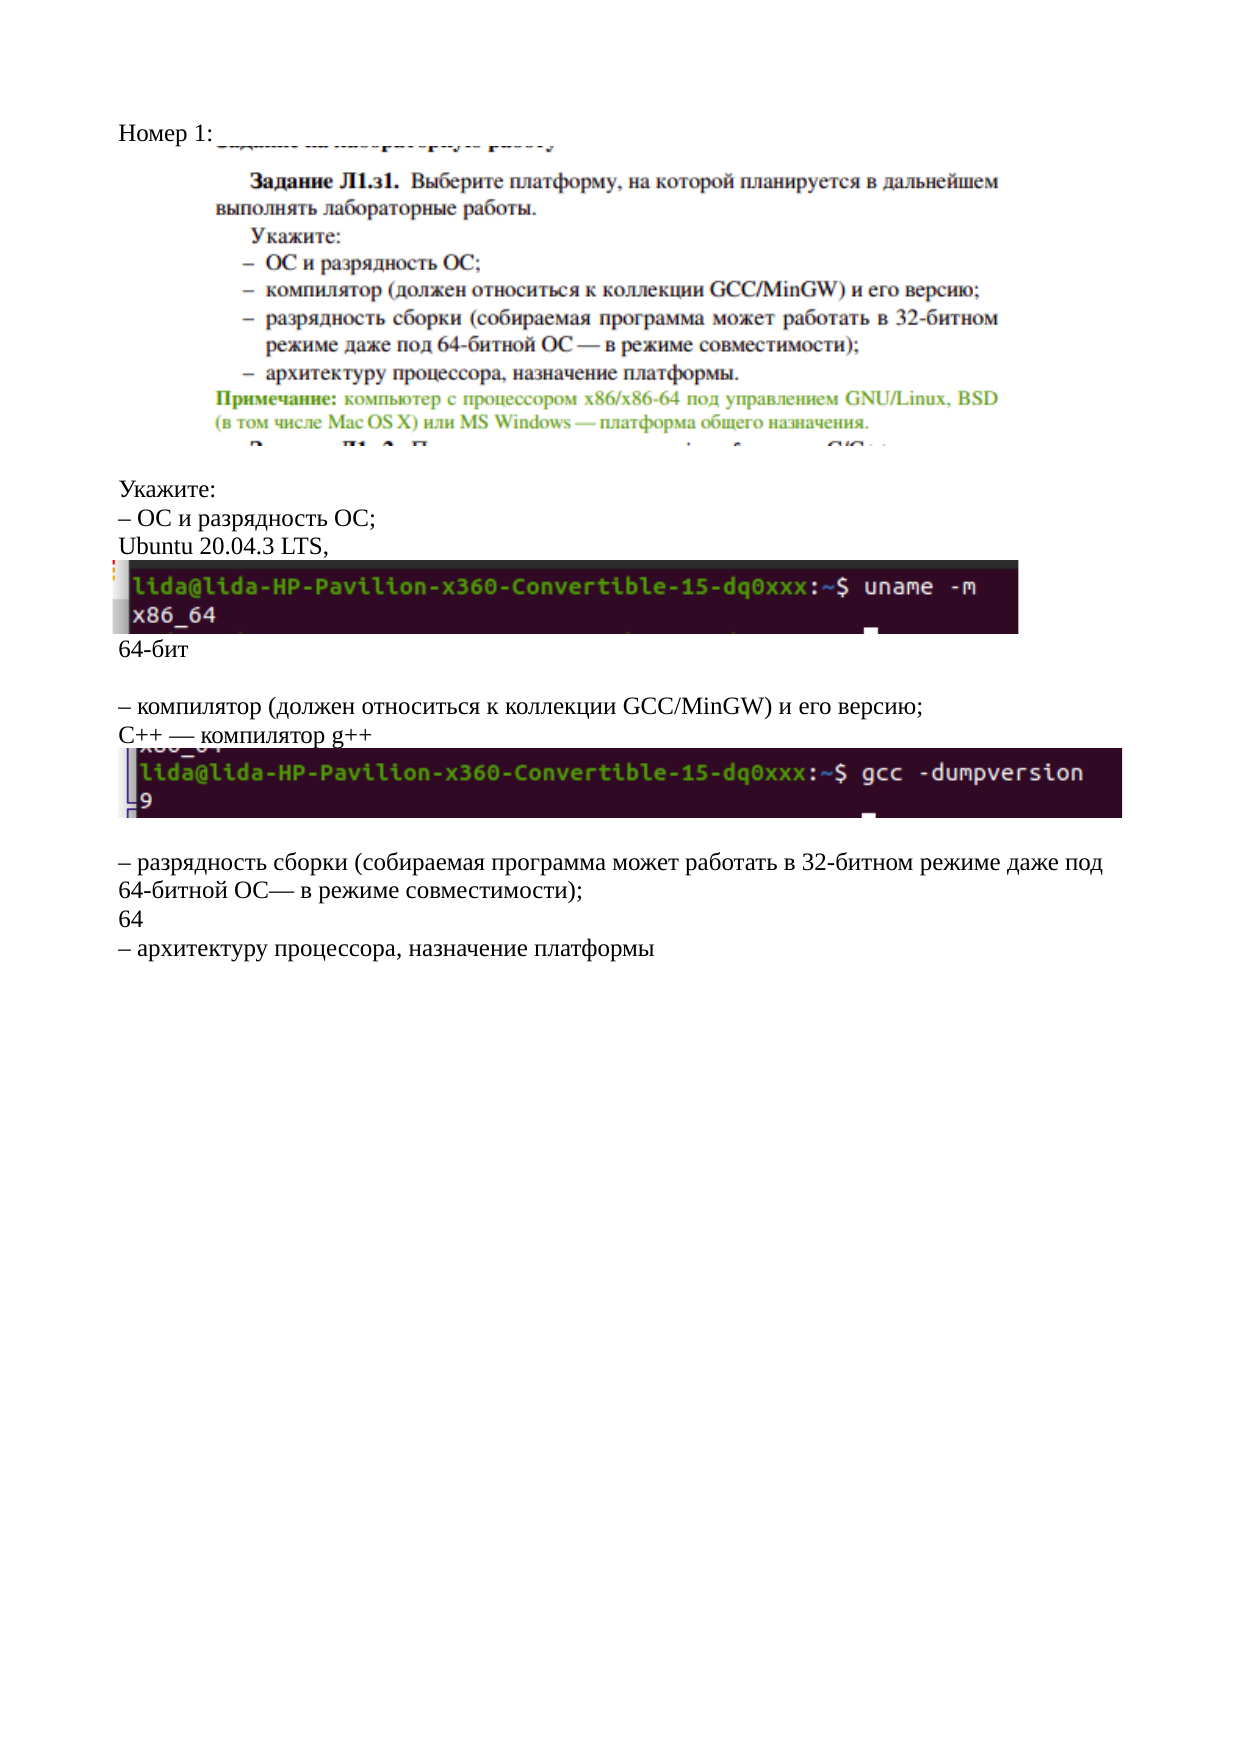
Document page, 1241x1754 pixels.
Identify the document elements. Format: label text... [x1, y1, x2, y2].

text – компилятор (должен относиться к коллекции GCC/MinGW) и его версию; [118, 691, 1122, 720]
text Укажите: [118, 474, 1122, 503]
picture [196, 146, 1045, 446]
picture [118, 748, 1123, 818]
text Номер 1: [118, 118, 1122, 147]
text – ОС и разрядность ОС; [118, 503, 1122, 531]
picture [112, 560, 1019, 634]
text Ubuntu 20.04.3 LTS, [118, 531, 1122, 560]
text C++ — компилятор g++ [118, 720, 1122, 748]
text 64-бит [118, 560, 1122, 662]
text 64 [118, 904, 1122, 933]
text – разрядность сборки (собираемая программа может работать в 32-битном режиме даже под 64-битной ОС— в режиме совместимости); [118, 847, 1122, 904]
text – архитектуру процессора, назначение платформы [118, 933, 1122, 962]
